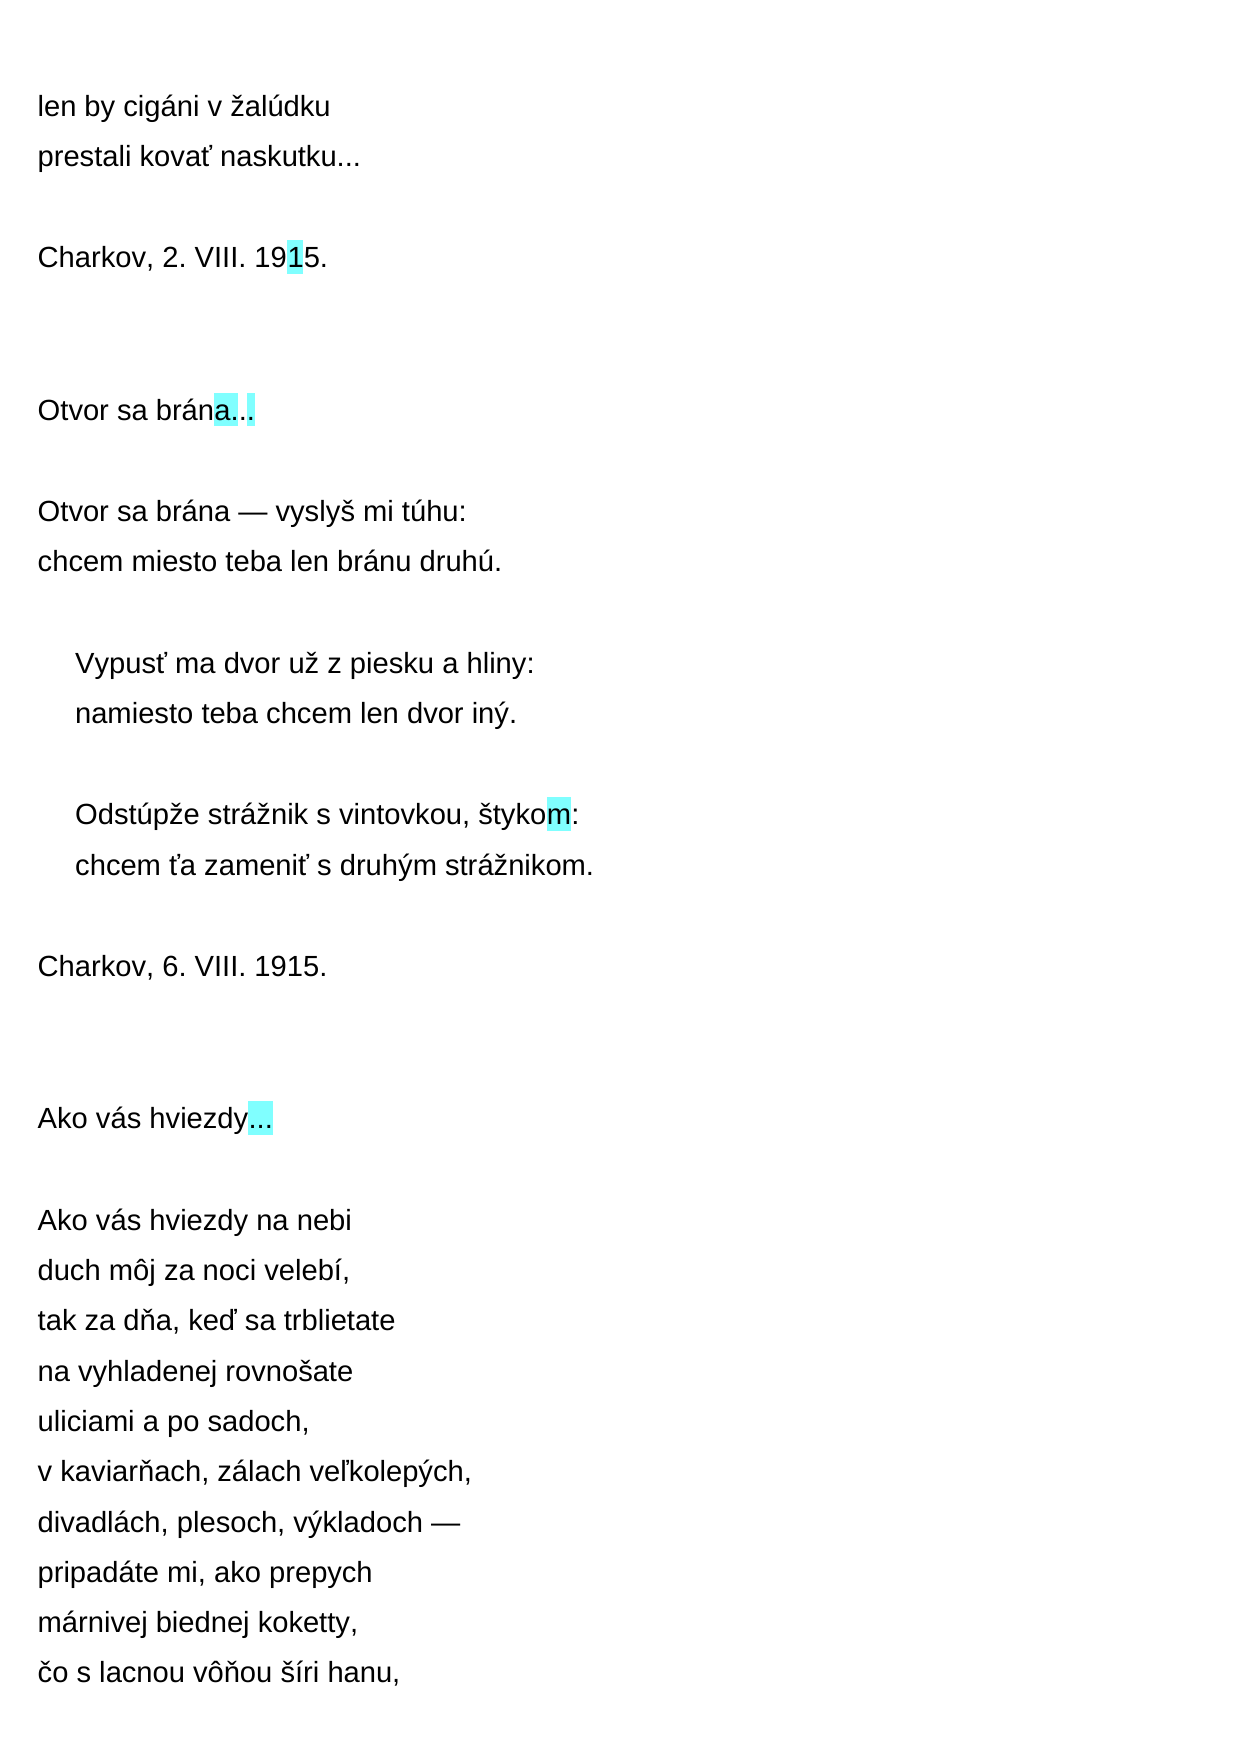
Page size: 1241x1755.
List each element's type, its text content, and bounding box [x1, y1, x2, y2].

text namiesto teba chcem len dvor iný. [37, 696, 1136, 729]
text na vyhladenej rovnošate [37, 1354, 1136, 1387]
text divadlách, plesoch, výkladoch — [37, 1504, 1136, 1538]
text tak za dňa, keď sa trblietate [37, 1303, 1136, 1337]
subtitle Ako vás hviezdy... [37, 1101, 1136, 1135]
text Ako vás hviezdy na nebi [37, 1203, 1136, 1236]
text Otvor sa brána — vyslyš mi túhu: [37, 494, 1136, 527]
text chcem miesto teba len bránu druhú. [37, 544, 1136, 578]
text v kaviarňach, zálach veľkolepých, [37, 1454, 1136, 1488]
text prestali kovať naskutku... [37, 139, 1136, 172]
text márnivej biednej koketty, [37, 1605, 1136, 1639]
text Vypusť ma dvor už z piesku a hliny: [37, 646, 1136, 679]
text čo s lacnou vôňou šíri hanu, [37, 1656, 1136, 1689]
text len by cigáni v žalúdku [37, 88, 1136, 122]
text chcem ťa zameniť s druhým strážnikom. [37, 848, 1136, 881]
text Charkov, 6. VIII. 1915. [37, 949, 1136, 982]
text Charkov, 2. VIII. 1915. [37, 240, 1136, 274]
subtitle Otvor sa brána... [37, 393, 1136, 426]
text uliciami a po sadoch, [37, 1404, 1136, 1437]
text pripadáte mi, ako prepych [37, 1555, 1136, 1588]
text duch môj za noci velebí, [37, 1253, 1136, 1287]
text Odstúpže strážnik s vintovkou, štykom: [37, 797, 1136, 831]
